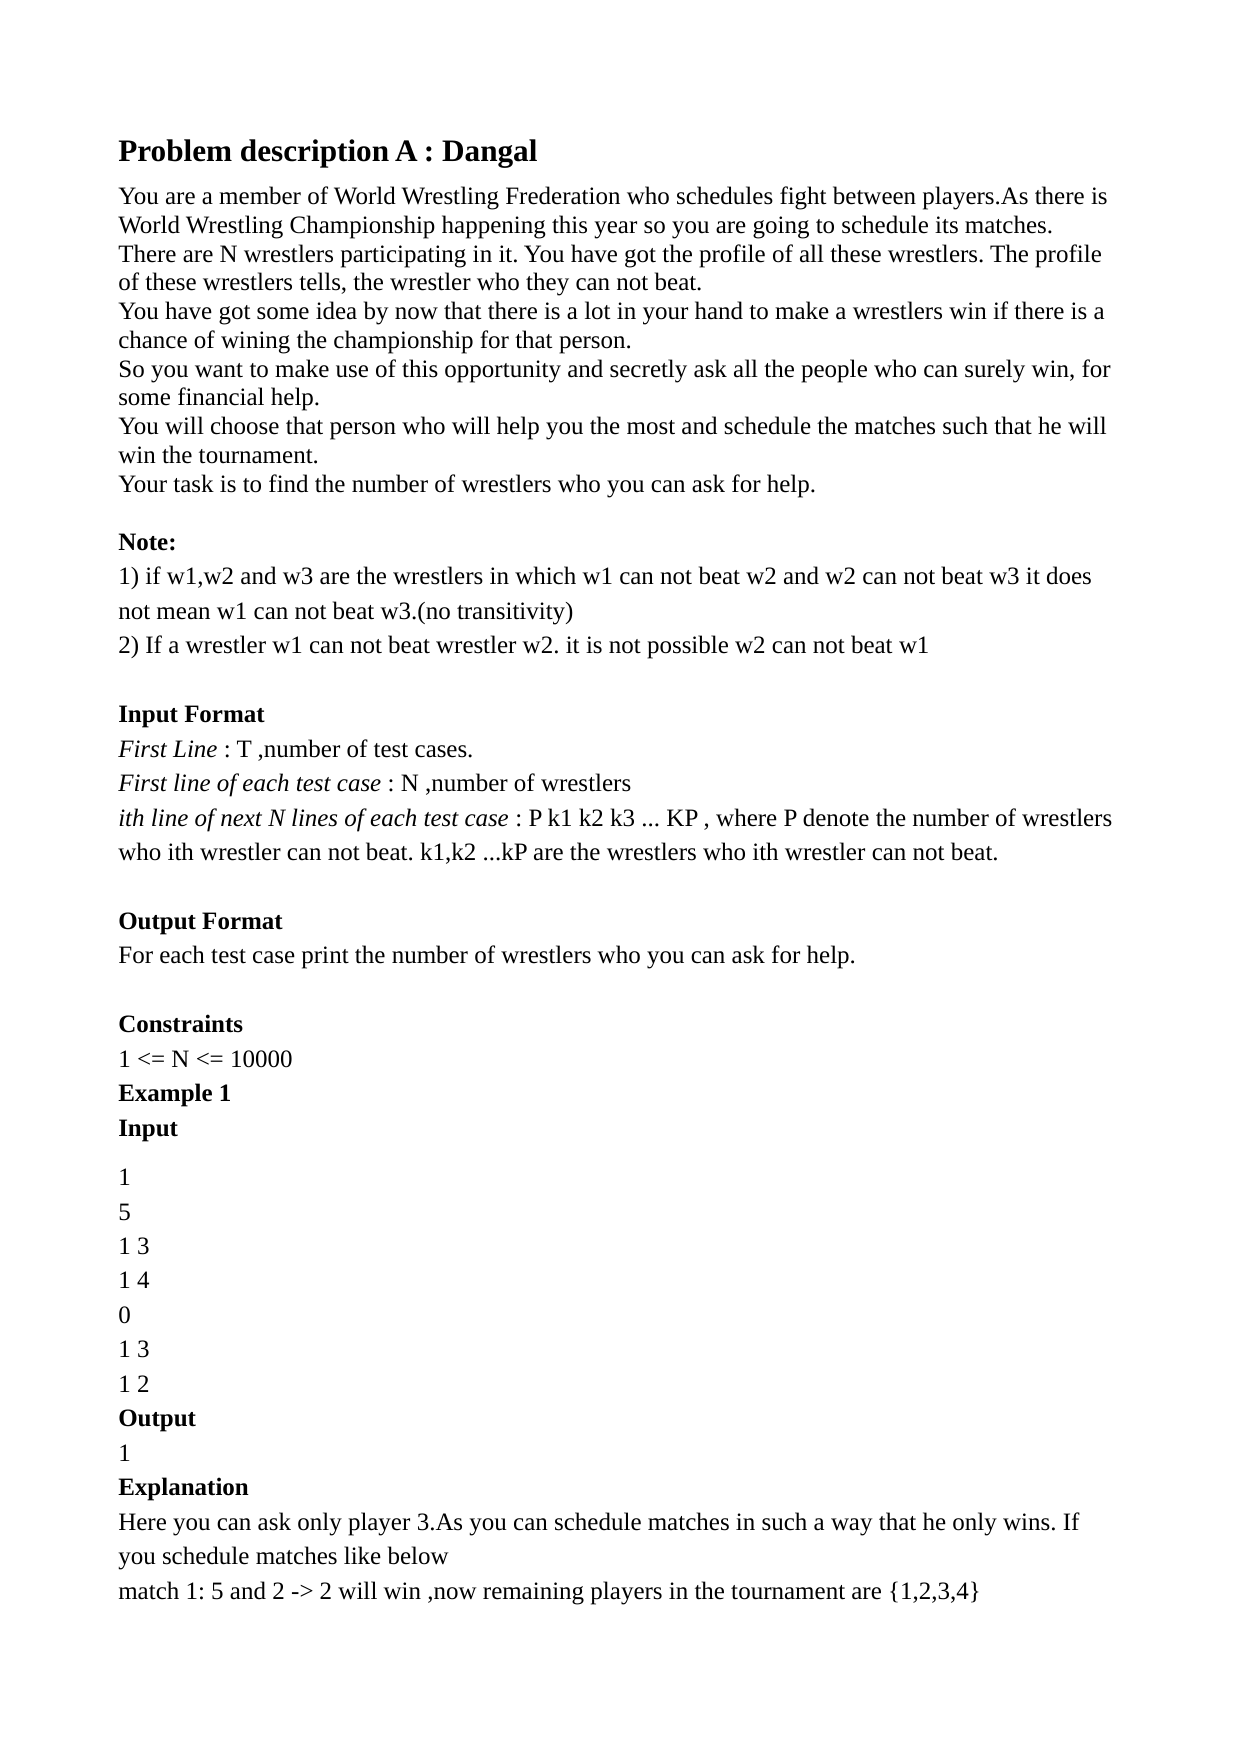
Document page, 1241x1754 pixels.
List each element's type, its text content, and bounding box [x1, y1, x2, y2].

text You are a member of World Wrestling Frederation who schedules fight between players.As there is World Wrestling Championship happening this year so you are going to schedule its matches. There are N wrestlers participating in it. You have got the profile of all these wrestlers. The profile of these wrestlers tells, the wrestler who they can not beat. You have got some idea by now that there is a lot in your hand to make a wrestlers win if there is a chance of wining the championship for that person. So you want to make use of this opportunity and secretly ask all the people who can surely win, for some financial help. You will choose that person who will help you the most and schedule the matches such that he will win the tournament. Your task is to find the number of wrestlers who you can ask for help. [118, 181, 1122, 497]
text 1 5 1 3 1 4 0 1 3 1 2 Output 1 Explanation Here you can ask only player 3.As you can schedule matches in such a way that he only wins. If you schedule matches like below match 1: 5 and 2 -> 2 will win ,now remaining players in the tournament are {1,2,3,4} [118, 1162, 1122, 1604]
subtitle Problem description A : Dangal [118, 133, 1122, 169]
text Note: 1) if w1,w2 and w3 are the wrestlers in which w1 can not beat w2 and w2 can not beat w3 it does not mean w1 can not beat w3.(no transitivity) 2) If a wrestler w1 can not beat wrestler w2. it is not possible w2 can not beat w1 Input Format First Line : T ,number of test cases. First line of each test case : N ,number of wrestlers ith line of next N lines of each test case : P k1 k2 k3 ... KP , where P denote the number of wrestlers who ith wrestler can not beat. k1,k2 ...kP are the wrestlers who ith wrestler can not beat. Output Format For each test case print the number of wrestlers who you can ask for help. Constraints 1 <= N <= 10000 Example 1 Input [118, 527, 1122, 1142]
